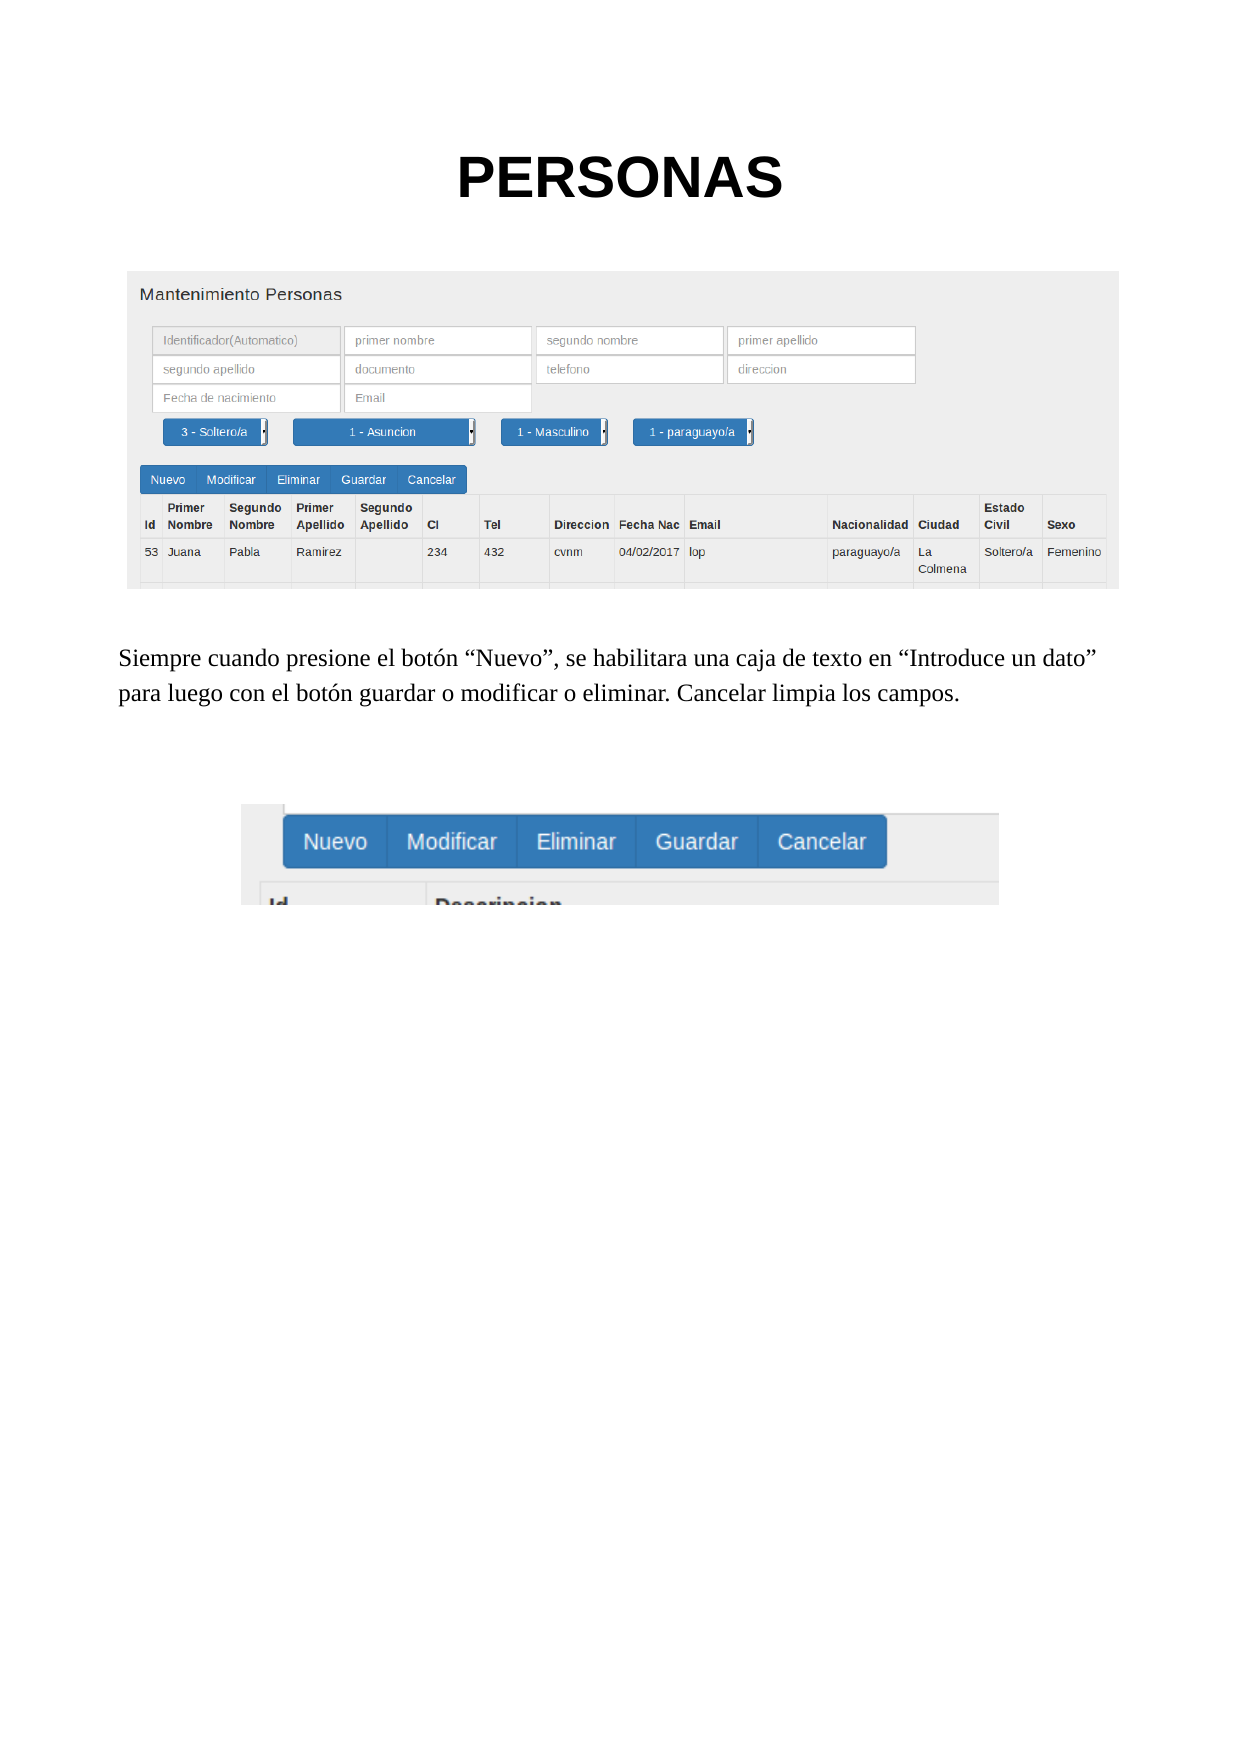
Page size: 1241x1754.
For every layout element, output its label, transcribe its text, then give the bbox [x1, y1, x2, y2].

picture [118, 271, 1123, 589]
text Siempre cuando presione el botón “Nuevo”, se habilitara una caja de texto en “Introduce un dato” para luego con el botón guardar o modificar o eliminar. Cancelar limpia los campos. [118, 643, 1122, 707]
title PERSONAS [118, 143, 1122, 210]
picture [241, 804, 999, 905]
